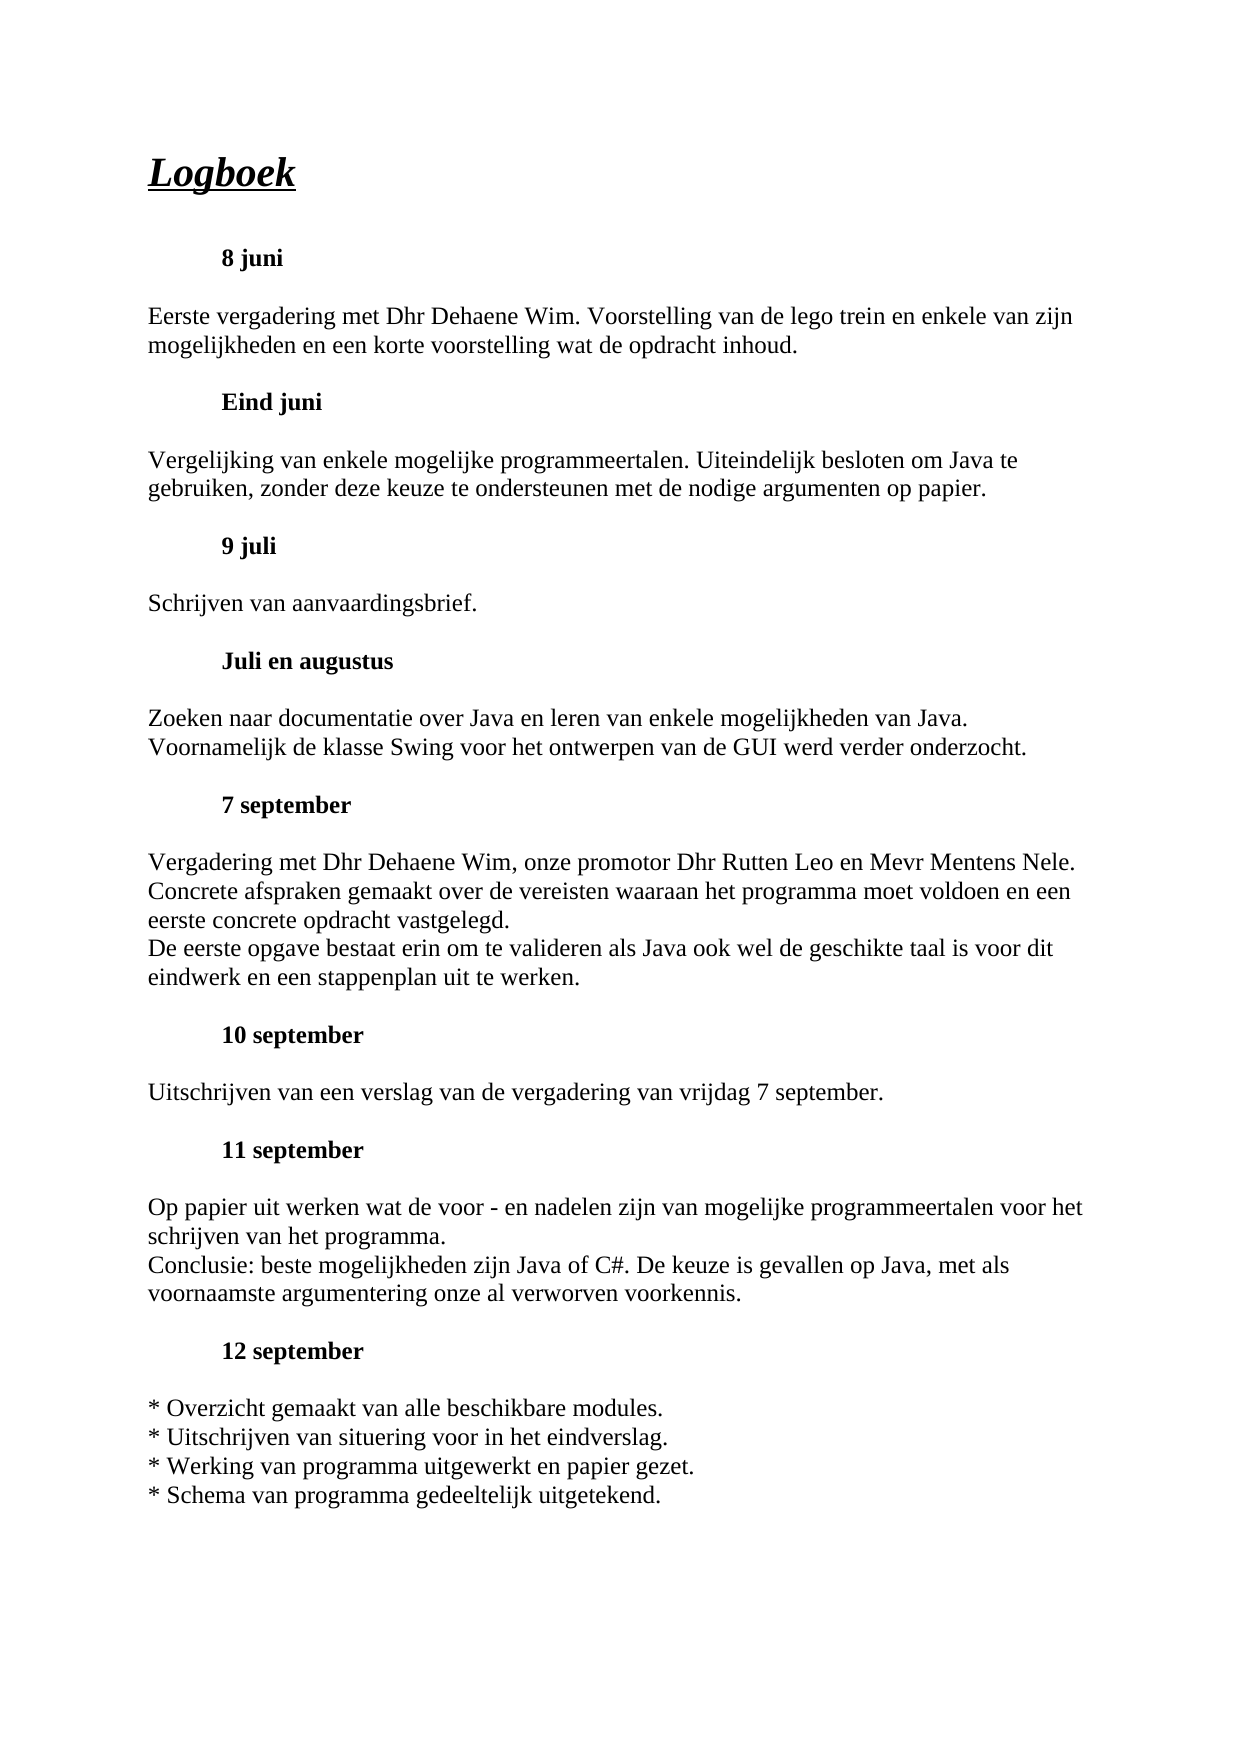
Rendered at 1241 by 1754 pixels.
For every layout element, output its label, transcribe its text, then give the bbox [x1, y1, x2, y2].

text Uitschrijven van een verslag van de vergadering van vrijdag 7 september. [148, 1077, 1093, 1106]
text 11 september [148, 1135, 1093, 1163]
text * Werking van programma uitgewerkt en papier gezet. [148, 1451, 1093, 1480]
text Eerste vergadering met Dhr Dehaene Wim. Voorstelling van de lego trein en enkele van zijn mogelijkheden en een korte voorstelling wat de opdracht inhoud. [148, 301, 1093, 358]
text Vergelijking van enkele mogelijke programmeertalen. Uiteindelijk besloten om Java te gebruiken, zonder deze keuze te ondersteunen met de nodige argumenten op papier. [148, 445, 1093, 502]
text Eind juni [148, 387, 1093, 416]
text Logboek [148, 148, 1093, 196]
text 8 juni [148, 243, 1093, 272]
text Schrijven van aanvaardingsbrief. [148, 588, 1093, 617]
text Op papier uit werken wat de voor - en nadelen zijn van mogelijke programmeertalen voor het schrijven van het programma. Conclusie: beste mogelijkheden zijn Java of C#. De keuze is gevallen op Java, met als voornaamste argumentering onze al verworven voorkennis. [148, 1192, 1093, 1307]
text * Schema van programma gedeeltelijk uitgetekend. [148, 1480, 1093, 1508]
text 9 juli [148, 531, 1093, 560]
text De eerste opgave bestaat erin om te valideren als Java ook wel de geschikte taal is voor dit eindwerk en een stappenplan uit te werken. [148, 933, 1093, 991]
text Vergadering met Dhr Dehaene Wim, onze promotor Dhr Rutten Leo en Mevr Mentens Nele. Concrete afspraken gemaakt over de vereisten waaraan het programma moet voldoen en een eerste concrete opdracht vastgelegd. [148, 847, 1093, 933]
text 12 september [148, 1336, 1093, 1365]
text Juli en augustus [148, 646, 1093, 675]
text Zoeken naar documentatie over Java en leren van enkele mogelijkheden van Java. Voornamelijk de klasse Swing voor het ontwerpen van de GUI werd verder onderzocht. [148, 703, 1093, 761]
text * Overzicht gemaakt van alle beschikbare modules. * Uitschrijven van situering voor in het eindverslag. [148, 1393, 1093, 1451]
text 7 september [148, 790, 1093, 818]
text 10 september [148, 1020, 1093, 1048]
